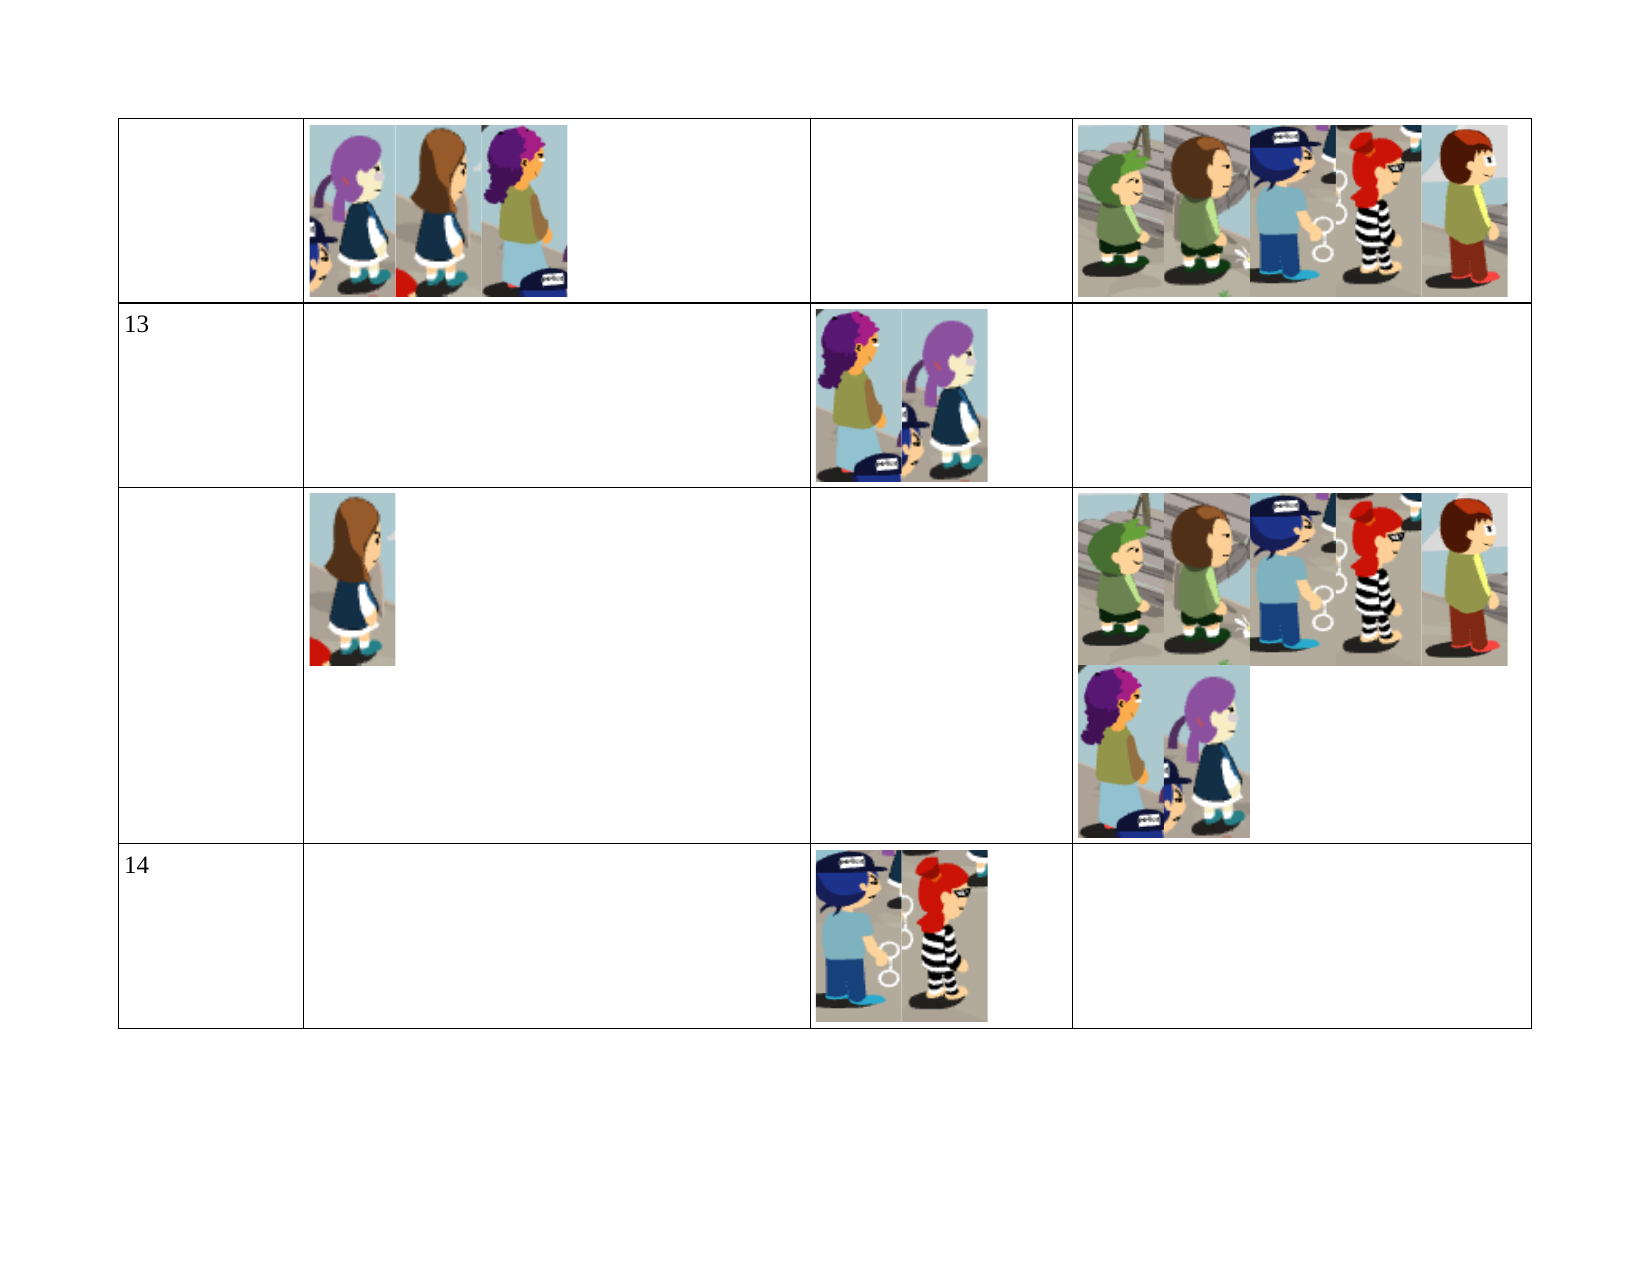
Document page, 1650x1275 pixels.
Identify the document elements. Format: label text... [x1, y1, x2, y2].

table_cell [304, 119, 810, 302]
table_cell [119, 119, 303, 302]
table_cell [1073, 488, 1531, 843]
table_cell [811, 119, 1072, 302]
table_cell [811, 844, 1072, 1027]
picture [815, 309, 988, 482]
table_cell [304, 488, 810, 843]
picture [815, 850, 988, 1022]
table_cell [304, 844, 810, 1027]
picture [309, 125, 568, 297]
table_cell [119, 488, 303, 843]
table_cell 13 [119, 304, 303, 487]
table_cell [811, 304, 1072, 487]
picture [1078, 125, 1508, 297]
table_cell [1073, 844, 1531, 1027]
table_cell [811, 488, 1072, 843]
picture [1078, 493, 1508, 838]
table_cell [1073, 304, 1531, 487]
table_cell [304, 304, 810, 487]
table_cell [1073, 119, 1531, 302]
table_cell 14 [119, 844, 303, 1027]
picture [309, 493, 396, 666]
